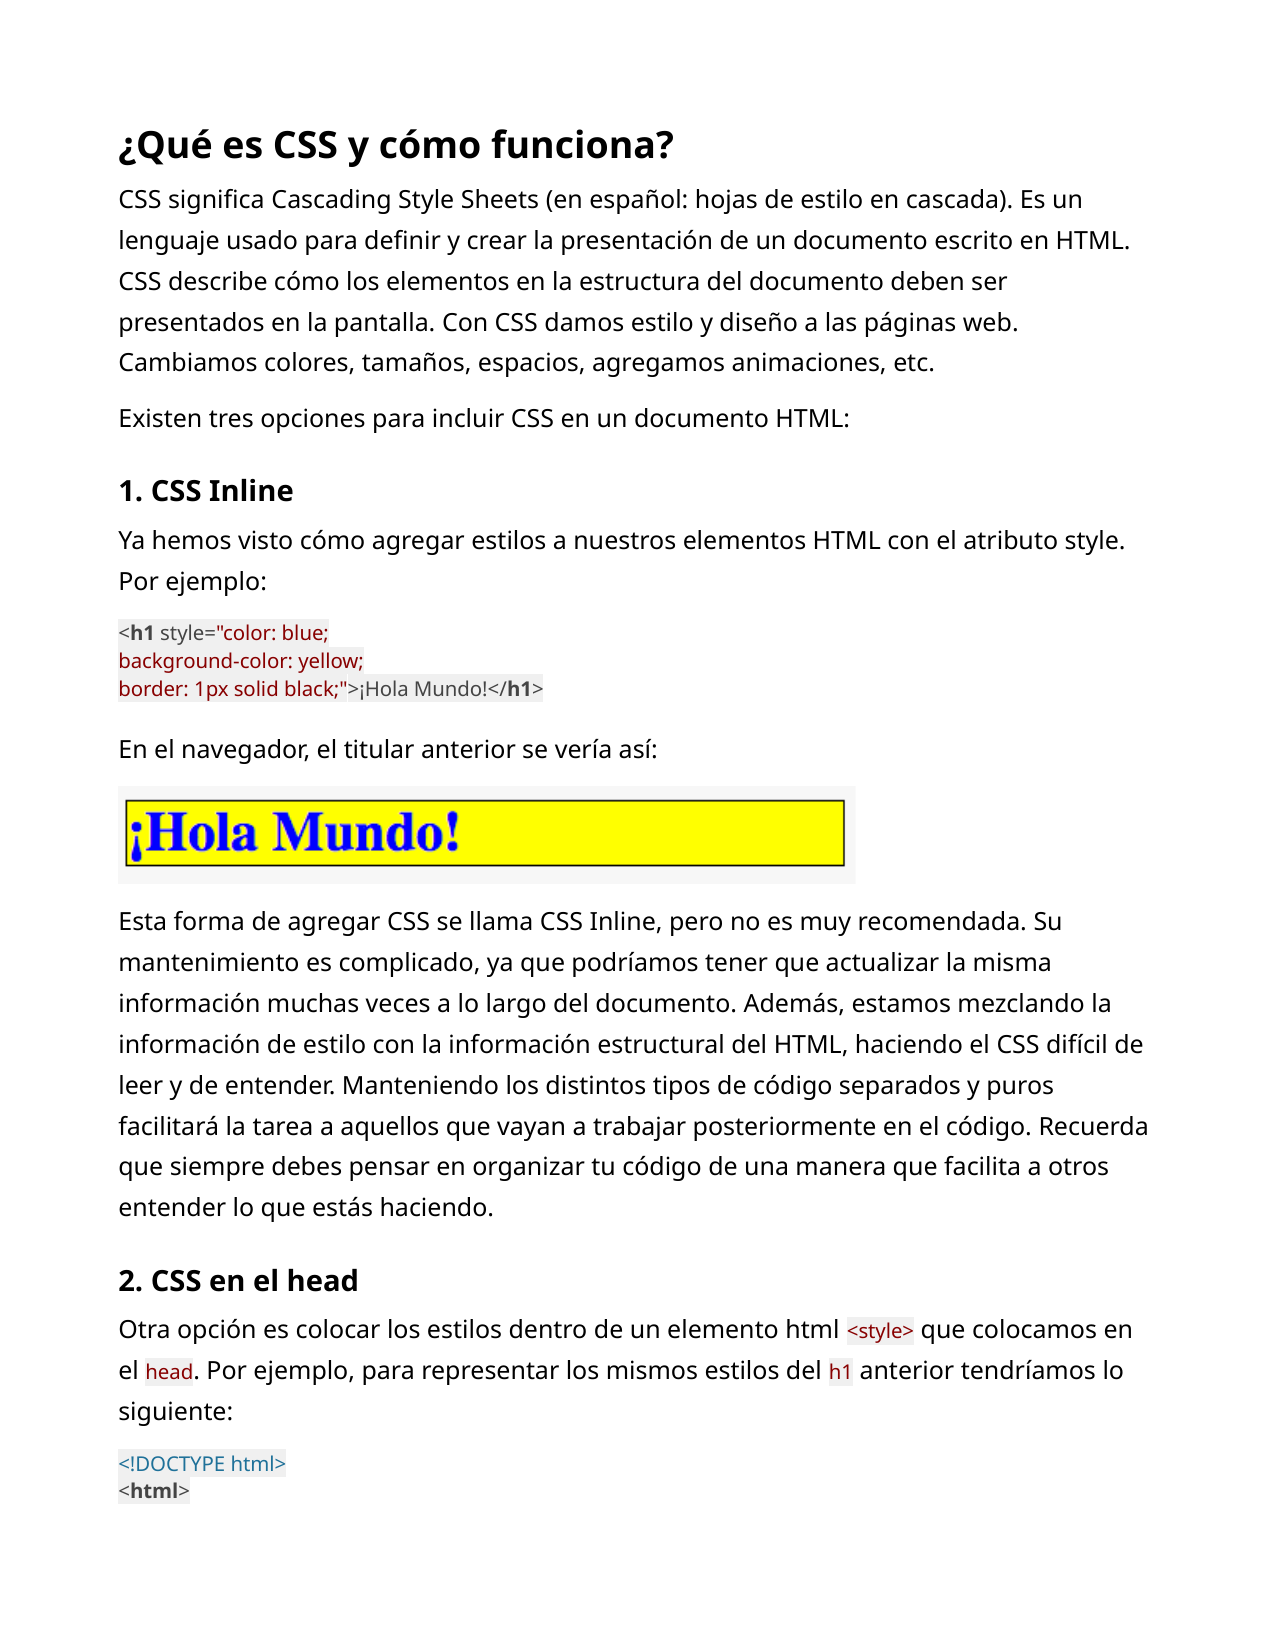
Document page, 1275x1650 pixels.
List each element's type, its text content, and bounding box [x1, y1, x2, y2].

subtitle 2. CSS en el head [118, 1260, 1157, 1299]
picture [118, 786, 856, 884]
text border: 1px solid black;">¡Hola Mundo!</h1> [118, 674, 1157, 702]
text Otra opción es colocar los estilos dentro de un elemento html <style> que colocamos en el head. Por ejemplo, para representar los mismos estilos del h1 anterior tendríamos lo siguiente: [118, 1312, 1157, 1428]
text <!DOCTYPE html> [118, 1449, 1157, 1477]
text Existen tres opciones para incluir CSS en un documento HTML: [118, 400, 1157, 434]
text background-color: yellow; [118, 647, 1157, 674]
text En el navegador, el titular anterior se vería así: [118, 731, 1157, 766]
text <html> [118, 1477, 1157, 1504]
text Esta forma de agregar CSS se llama CSS Inline, pero no es muy recomendada. Su mantenimiento es complicado, ya que podríamos tener que actualizar la misma información muchas veces a lo largo del documento. Además, estamos mezclando la información de estilo con la información estructural del HTML, haciendo el CSS difícil de leer y de entender. Manteniendo los distintos tipos de código separados y puros facilitará la tarea a aquellos que vayan a trabajar posteriormente en el código. Recuerda que siempre debes pensar en organizar tu código de una manera que facilita a otros entender lo que estás haciendo. [118, 904, 1157, 1224]
text CSS significa Cascading Style Sheets (en español: hojas de estilo en cascada). Es un lenguaje usado para definir y crear la presentación de un documento escrito en HTML. CSS describe cómo los elementos en la estructura del documento deben ser presentados en la pantalla. Con CSS damos estilo y diseño a las páginas web. Cambiamos colores, tamaños, espacios, agregamos animaciones, etc. [118, 182, 1157, 379]
text Ya hemos visto cómo agregar estilos a nuestros elementos HTML con el atributo style. Por ejemplo: [118, 523, 1157, 597]
text <h1 style="color: blue; [118, 619, 1157, 647]
subtitle 1. CSS Inline [118, 470, 1157, 510]
subtitle ¿Qué es CSS y cómo funciona? [118, 118, 1157, 169]
